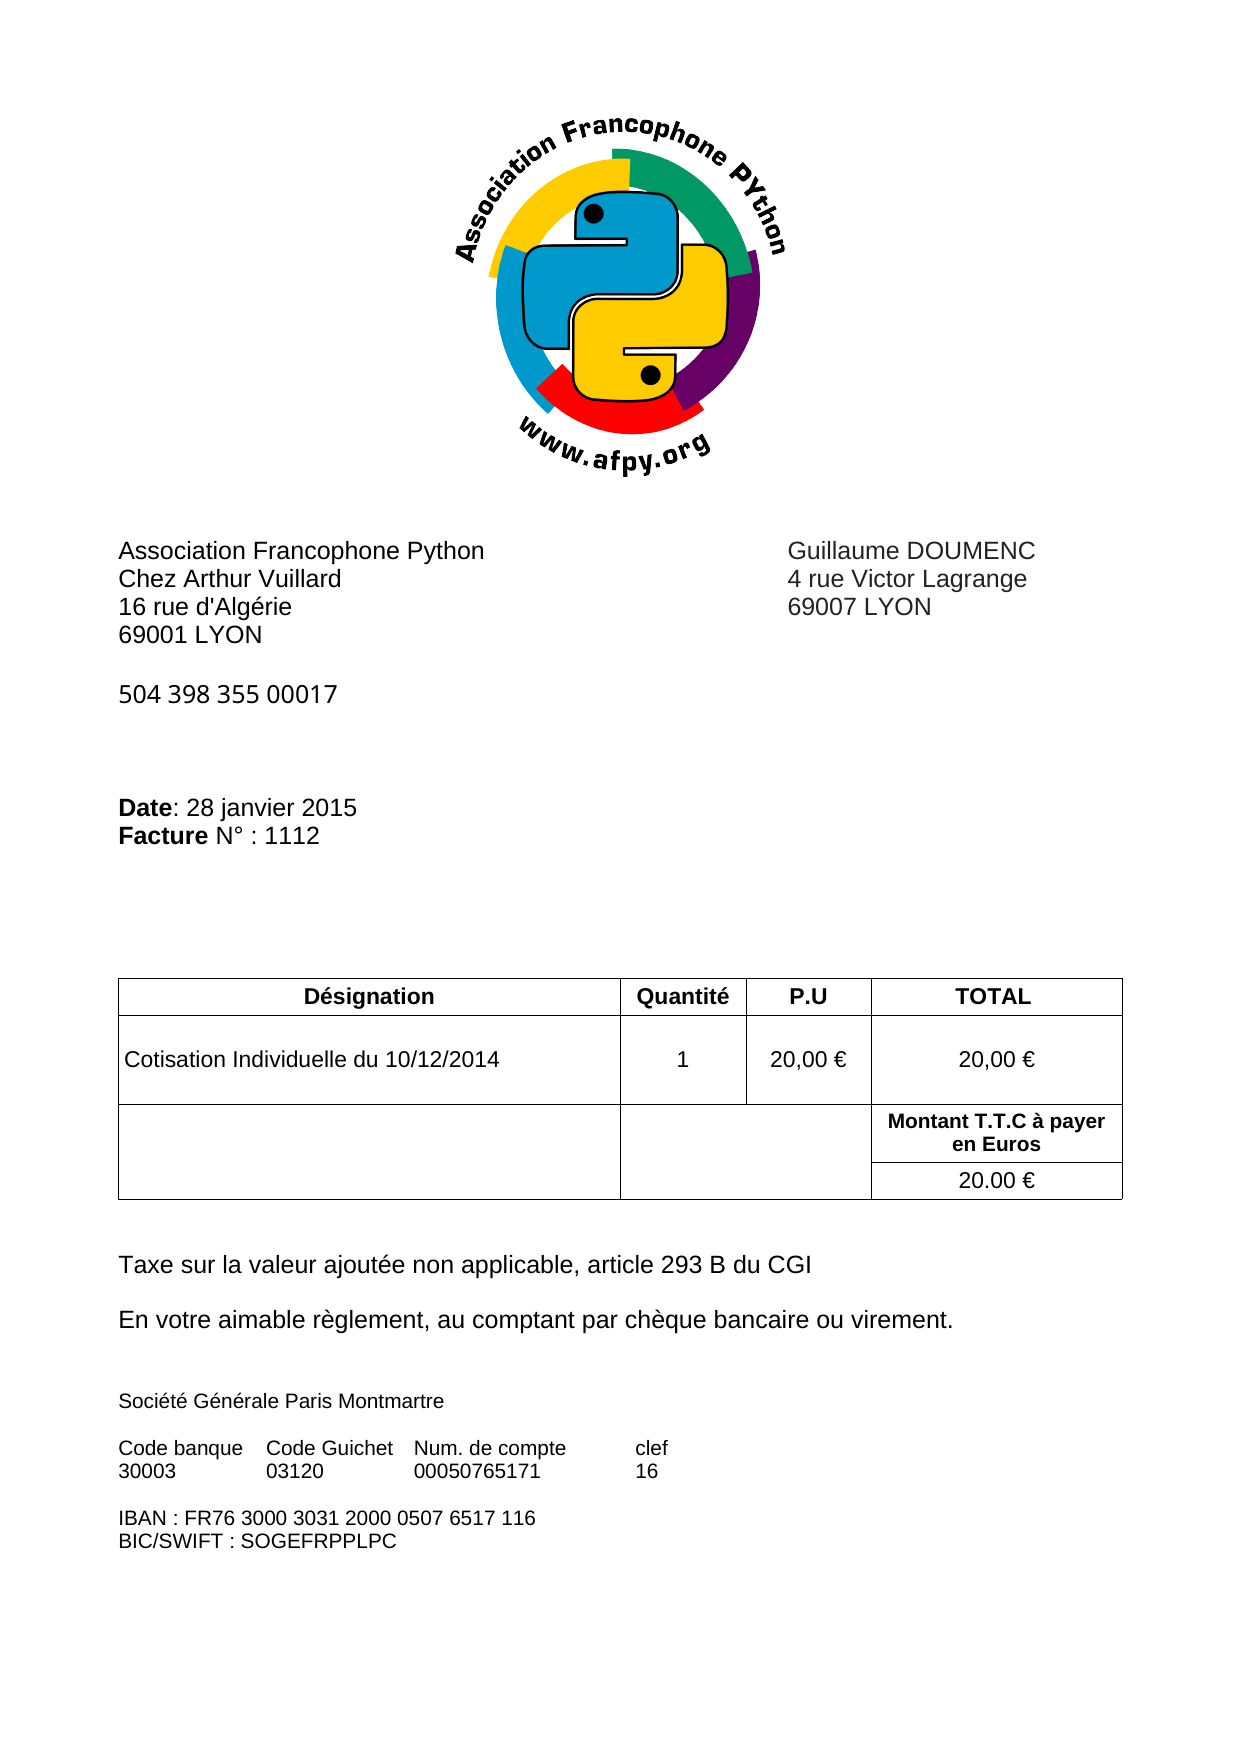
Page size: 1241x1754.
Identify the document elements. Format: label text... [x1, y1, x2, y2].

table_cell 20,00 € [747, 1016, 871, 1104]
text Société Générale Paris Montmartre [118, 1390, 1122, 1413]
text Taxe sur la valeur ajoutée non applicable, article 293 B du CGI [118, 1251, 1122, 1278]
text Code banque Code Guichet Num. de compte clef [118, 1437, 1122, 1460]
table_header Guillaume DOUMENC 4 rue Victor Lagrange 69007 LYON [787, 537, 1122, 711]
picture [455, 118, 785, 477]
table_header [621, 1105, 871, 1199]
table_cell 1 [621, 1016, 746, 1104]
table_header [535, 537, 787, 711]
table_header [119, 1105, 620, 1199]
text En votre aimable règlement, au comptant par chèque bancaire ou virement. [118, 1306, 1122, 1334]
text BIC/SWIFT : SOGEFRPPLPC [118, 1529, 1122, 1553]
table_header Désignation [119, 979, 620, 1015]
table_cell 20,00 € [872, 1016, 1122, 1104]
table_header Association Francophone Python Chez Arthur Vuillard 16 rue d'Algérie 69001 LYON 504 398 355 00017 [118, 537, 535, 711]
table_header TOTAL [872, 979, 1122, 1015]
table_header Quantité [621, 979, 746, 1015]
text 30003 03120 00050765171 16 [118, 1460, 1122, 1483]
table_header Montant T.T.C à payer en Euros [872, 1105, 1122, 1162]
table_cell Cotisation Individuelle du 10/12/2014 [119, 1016, 620, 1104]
text IBAN : FR76 3000 3031 2000 0507 6517 116 [118, 1506, 1122, 1529]
text Date: 28 janvier 2015 [118, 794, 1122, 822]
table_header P.U [747, 979, 871, 1015]
table_cell 20.00 € [872, 1163, 1122, 1199]
text Facture N° : 1112 [118, 822, 1122, 850]
